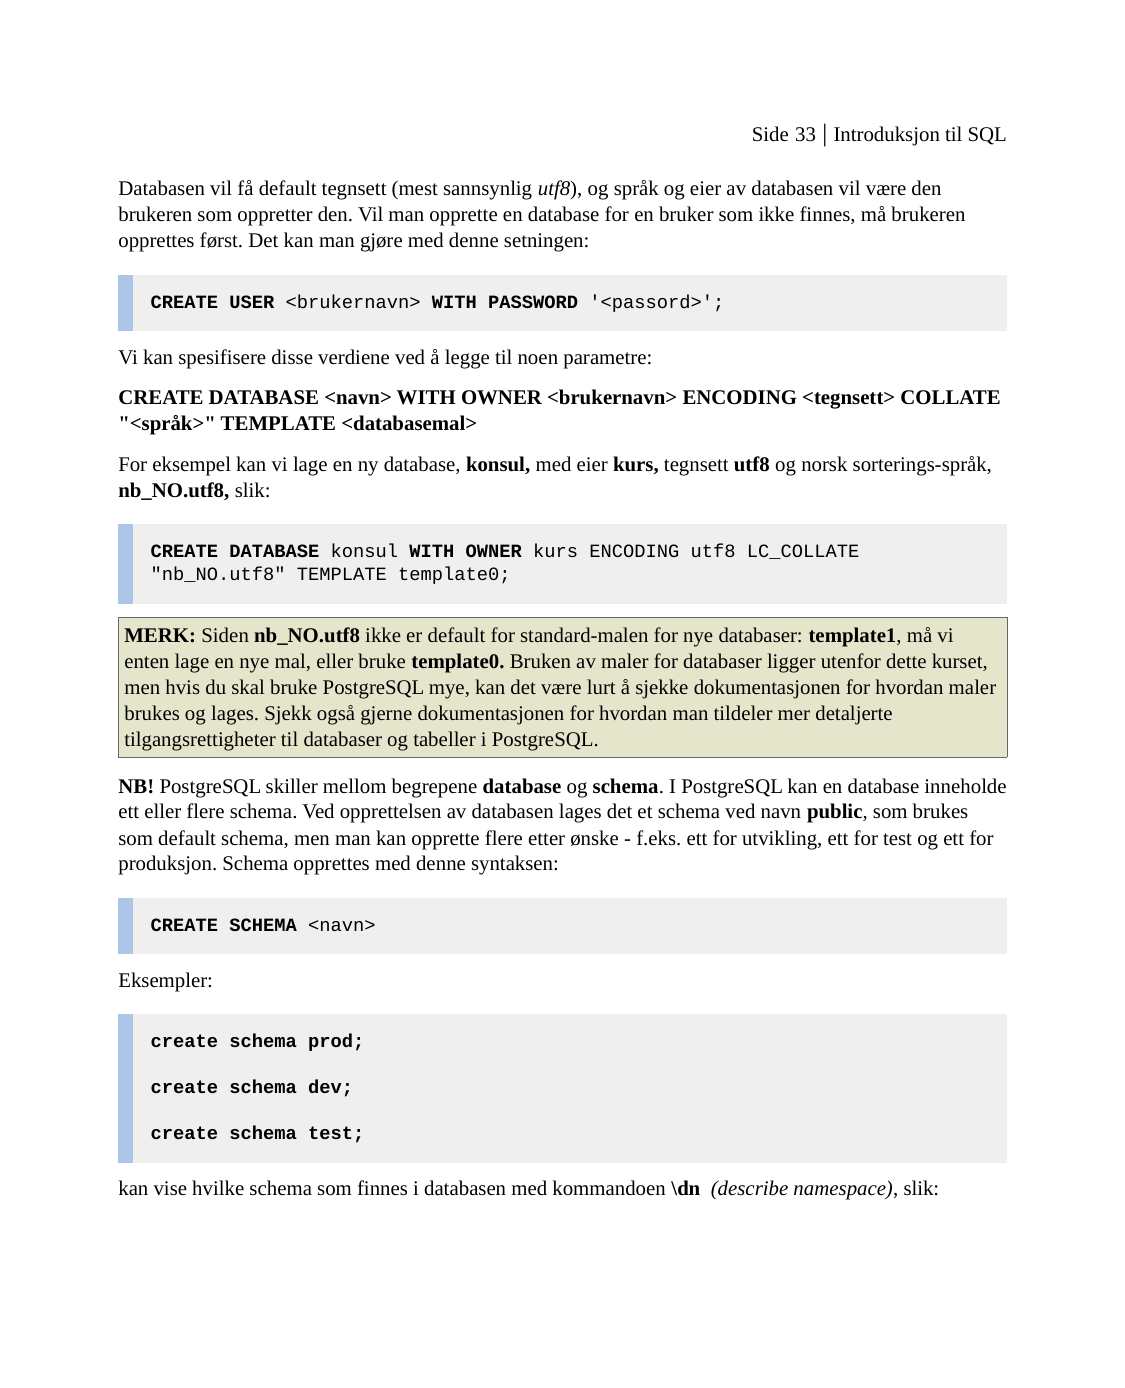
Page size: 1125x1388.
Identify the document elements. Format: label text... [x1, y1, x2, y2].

text CREATE USER <brukernavn> WITH PASSWORD '<passord>'; [133, 275, 1007, 331]
text create schema dev; [133, 1060, 1007, 1083]
text create schema test; [133, 1106, 1007, 1163]
text Databasen vil få default tegnsett (mest sannsynlig utf8), og språk og eier av databasen vil være den brukeren som oppretter den. Vil man opprette en database for en bruker som ikke finnes, må brukeren opprettes først. Det kan man gjøre med denne setningen: [118, 176, 1007, 252]
text NB! PostgreSQL skiller mellom begrepene database og schema. I PostgreSQL kan en database inneholde ett eller flere schema. Ved opprettelsen av databasen lages det et schema ved navn public, som brukes som default schema, men man kan opprette flere etter ønske - f.eks. ett for utvikling, ett for test og ett for produksjon. Schema opprettes med denne syntaksen: [118, 773, 1007, 875]
text Eksempler: [118, 968, 1007, 992]
text kan vise hvilke schema som finnes i databasen med kommandoen \dn (describe namespace), slik: [118, 1176, 1007, 1200]
text CREATE SCHEMA <navn> [133, 898, 1007, 954]
text For eksempel kan vi lage en ny database, konsul, med eier kurs, tegnsett utf8 og norsk sorterings-språk, nb_NO.utf8, slik: [118, 452, 1007, 502]
text create schema prod; [133, 1014, 1007, 1037]
text MERK: Siden nb_NO.utf8 ikke er default for standard-malen for nye databaser: template1, må vi enten lage en nye mal, eller bruke template0. Bruken av maler for databaser ligger utenfor dette kurset, men hvis du skal bruke PostgreSQL mye, kan det være lurt å sjekke dokumentasjonen for hvordan maler brukes og lages. Sjekk også gjerne dokumentasjonen for hvordan man tildeler mer detaljerte tilgangsrettigheter til databaser og tabeller i PostgreSQL. [119, 618, 1007, 757]
text Vi kan spesifisere disse verdiene ved å legge til noen parametre: [118, 345, 1007, 369]
text CREATE DATABASE konsul WITH OWNER kurs ENCODING utf8 LC_COLLATE "nb_NO.utf8" TEMPLATE template0; [133, 524, 1007, 604]
text CREATE DATABASE <navn> WITH OWNER <brukernavn> ENCODING <tegnsett> COLLATE "<språk>" TEMPLATE <databasemal> [118, 385, 1007, 435]
